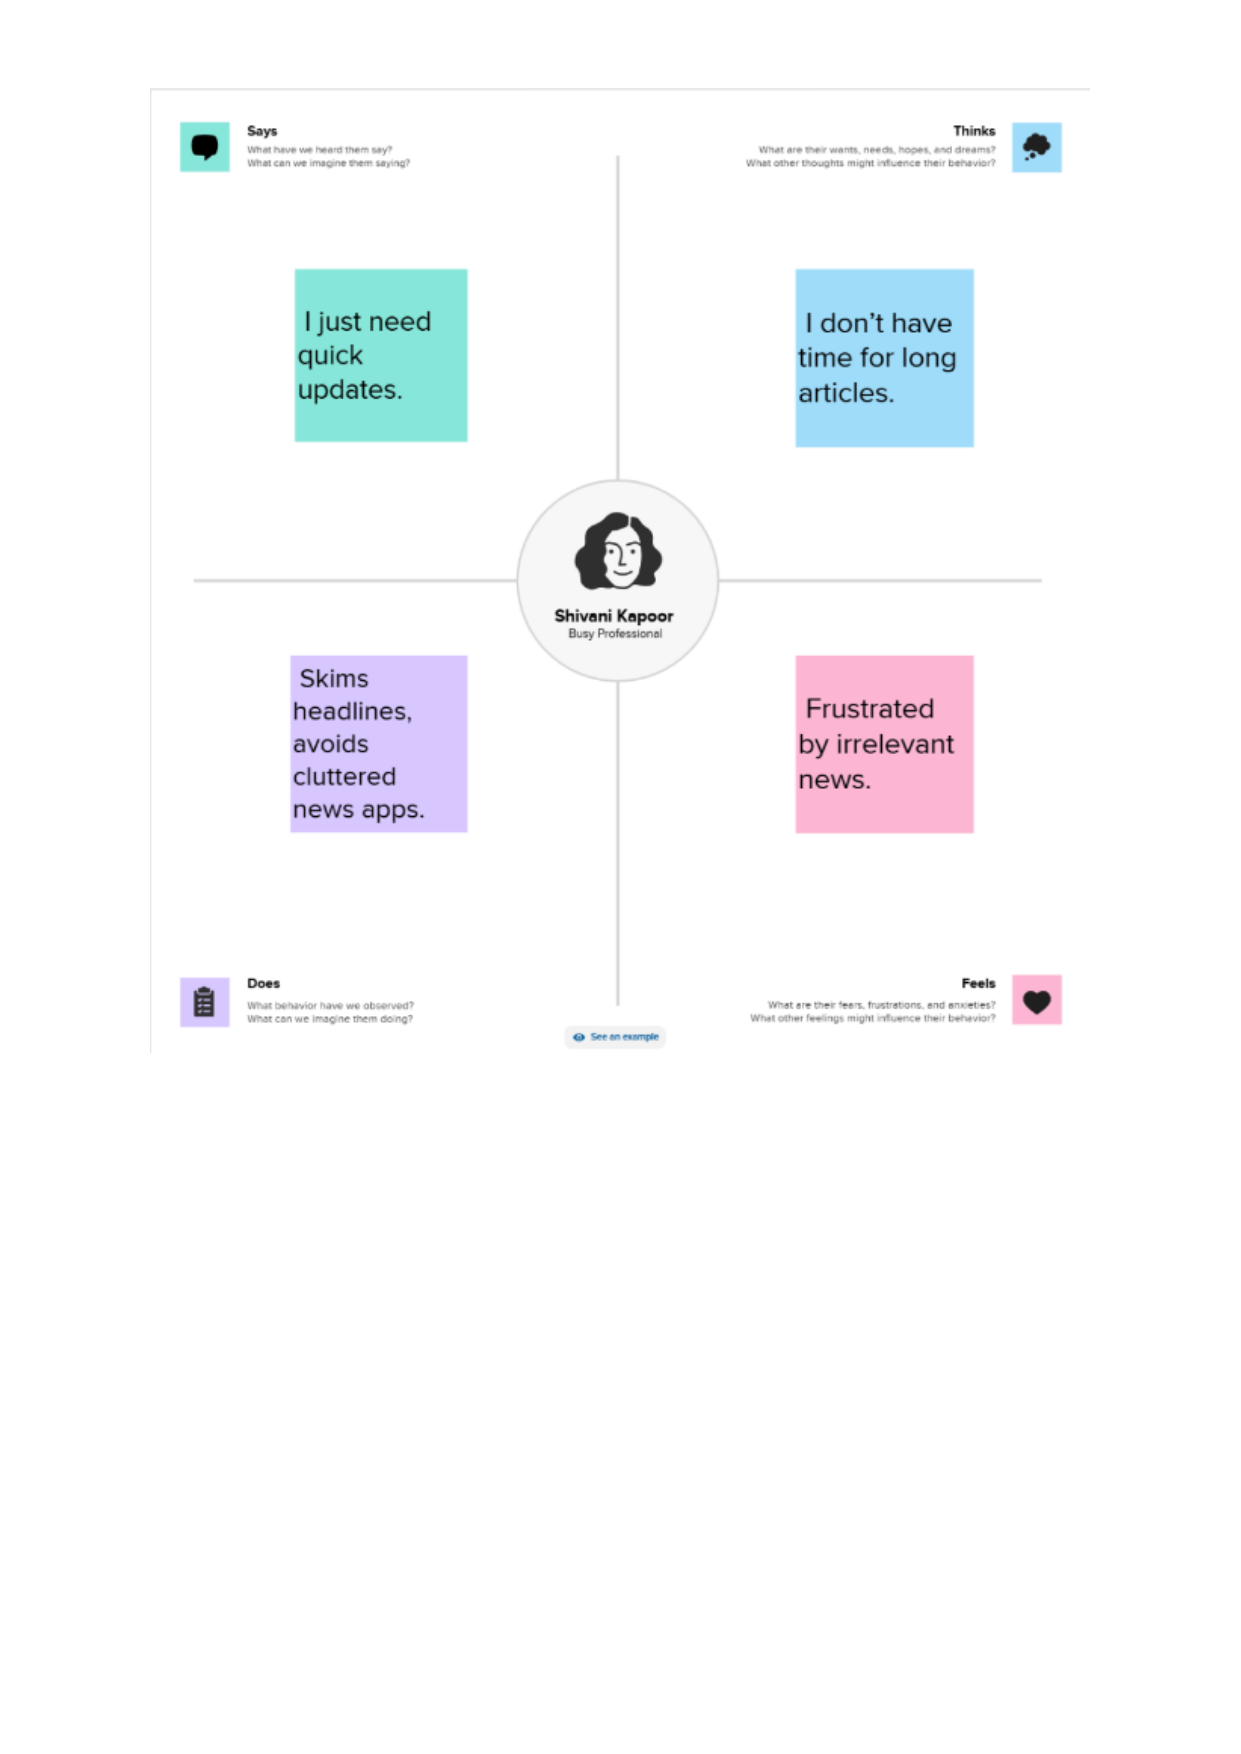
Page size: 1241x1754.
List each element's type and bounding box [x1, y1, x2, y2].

picture [150, 88, 1091, 1053]
